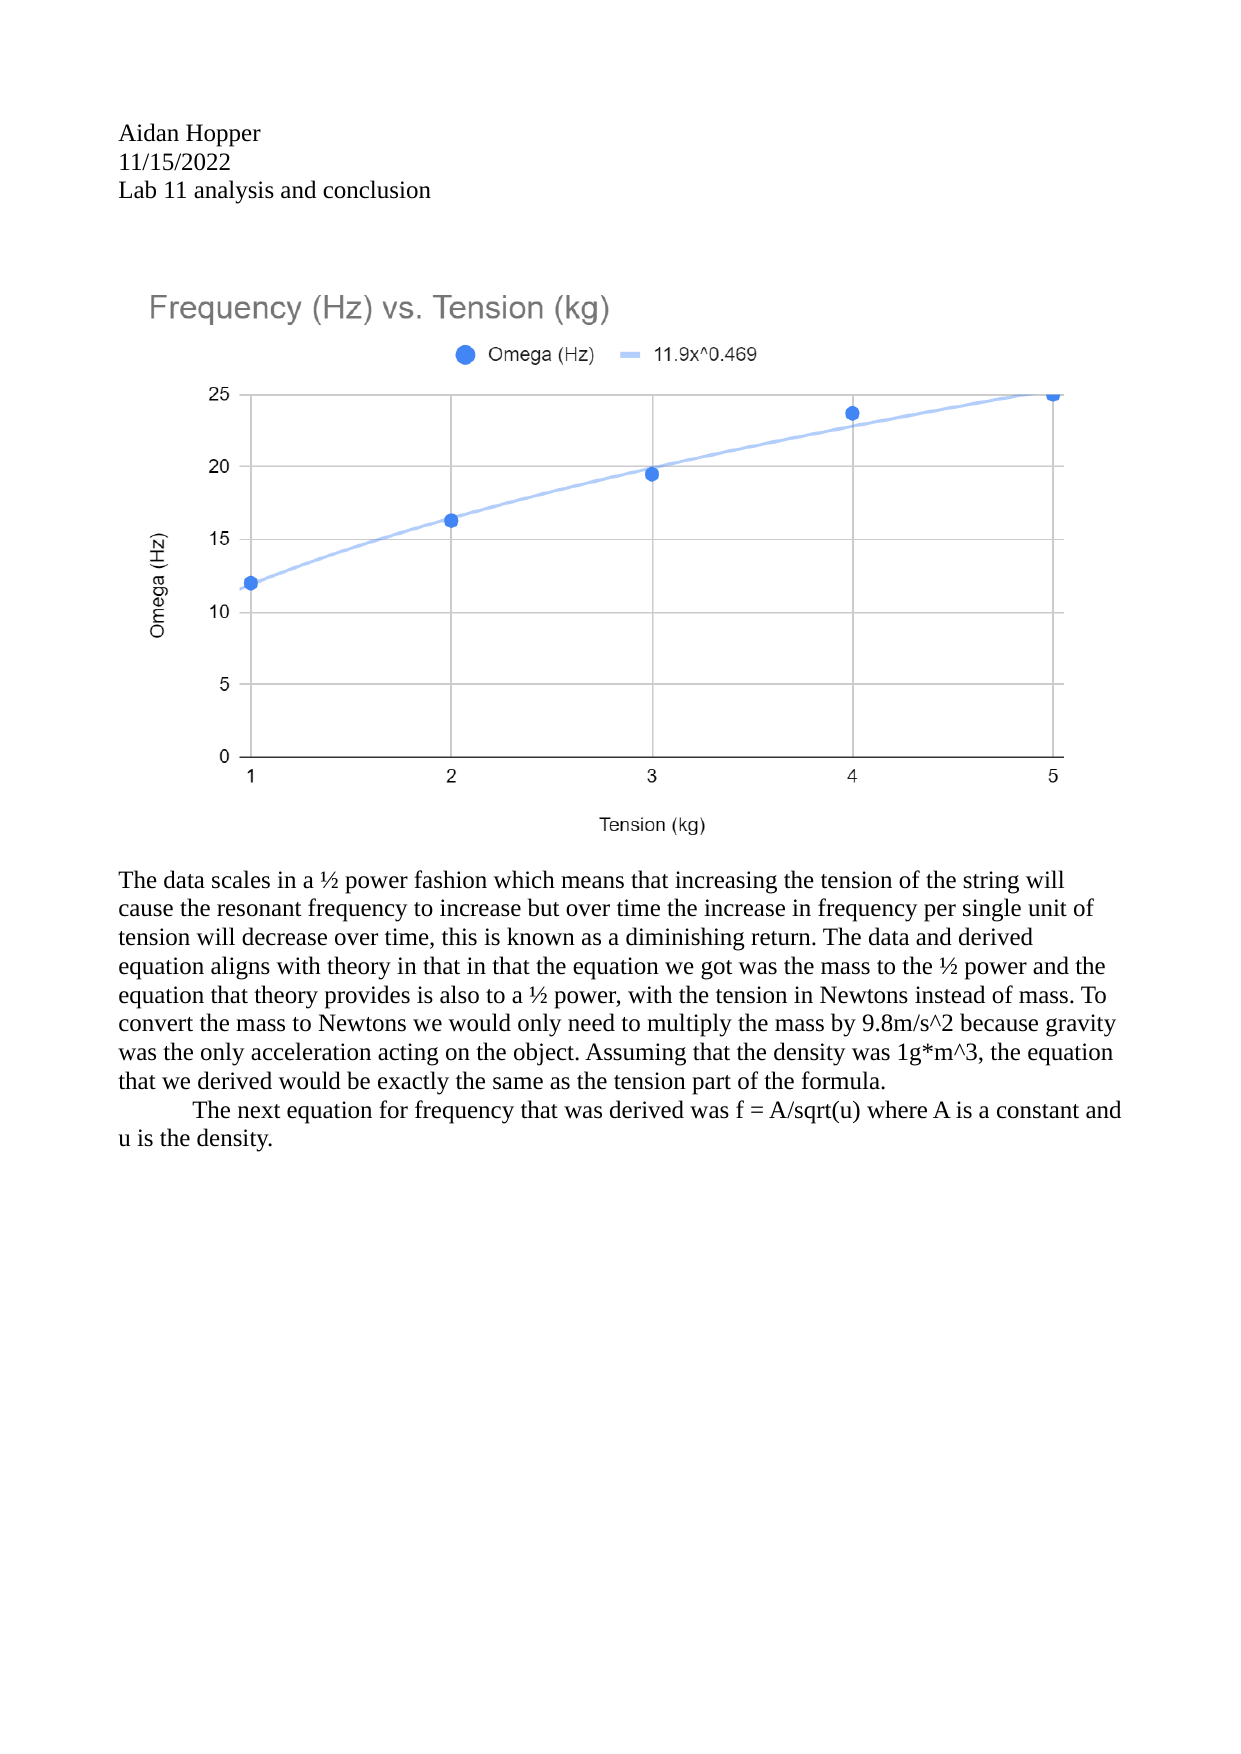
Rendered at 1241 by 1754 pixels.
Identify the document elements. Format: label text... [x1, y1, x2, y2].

text The next equation for frequency that was derived was f = A/sqrt(u) where A is a constant and u is the density. [118, 1095, 1122, 1152]
text The data scales in a ½ power fashion which means that increasing the tension of the string will cause the resonant frequency to increase but over time the increase in frequency per single unit of tension will decrease over time, this is known as a diminishing return. The data and derived equation aligns with theory in that in that the equation we got was the mass to the ½ power and the equation that theory provides is also to a ½ power, with the tension in Newtons instead of mass. To convert the mass to Newtons we would only need to multiply the mass by 9.8m/s^2 because gravity was the only acceleration acting on the object. Assuming that the density was 1g*m^3, the equation that we derived would be exactly the same as the tension part of the formula. [118, 865, 1122, 1095]
picture [118, 262, 1094, 865]
